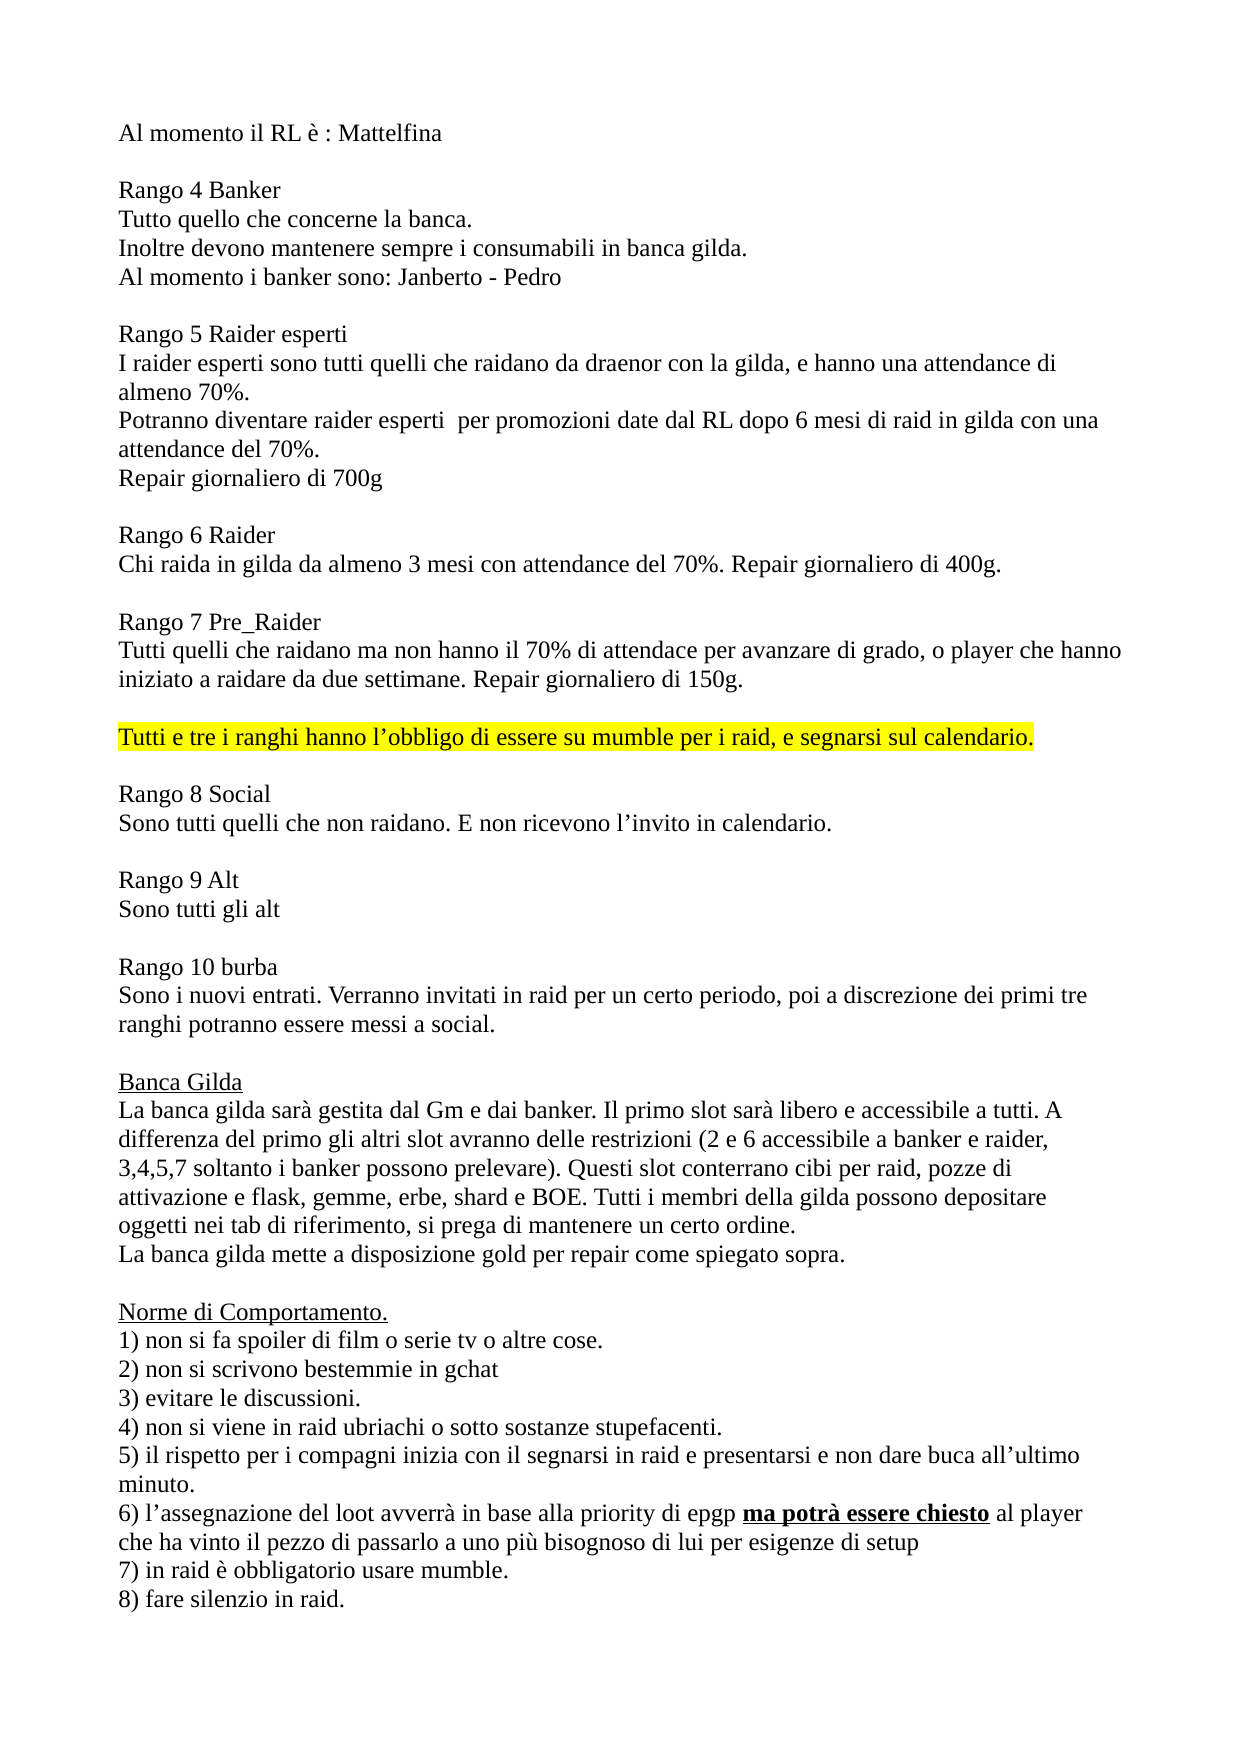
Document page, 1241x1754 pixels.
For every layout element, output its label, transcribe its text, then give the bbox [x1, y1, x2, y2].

text Rango 7 Pre_Raider [118, 607, 1122, 636]
text Tutti e tre i ranghi hanno l’obbligo di essere su mumble per i raid, e segnarsi sul calendario. [118, 722, 1122, 751]
text 7) in raid è obbligatorio usare mumble. [118, 1556, 1122, 1584]
text Tutti quelli che raidano ma non hanno il 70% di attendace per avanzare di grado, o player che hanno iniziato a raidare da due settimane. Repair giornaliero di 150g. [118, 636, 1122, 693]
text Al momento i banker sono: Janberto - Pedro [118, 262, 1122, 291]
text Rango 5 Raider esperti [118, 319, 1122, 348]
text Norme di Comportamento. [118, 1297, 1122, 1326]
text 4) non si viene in raid ubriachi o sotto sostanze stupefacenti. [118, 1412, 1122, 1441]
text Rango 6 Raider [118, 521, 1122, 549]
text I raider esperti sono tutti quelli che raidano da draenor con la gilda, e hanno una attendance di almeno 70%. [118, 348, 1122, 406]
text 3) evitare le discussioni. [118, 1383, 1122, 1412]
text Potranno diventare raider esperti per promozioni date dal RL dopo 6 mesi di raid in gilda con una attendance del 70%. [118, 406, 1122, 463]
text La banca gilda sarà gestita dal Gm e dai banker. Il primo slot sarà libero e accessibile a tutti. A differenza del primo gli altri slot avranno delle restrizioni (2 e 6 accessibile a banker e raider, 3,4,5,7 soltanto i banker possono prelevare). Questi slot conterrano cibi per raid, pozze di attivazione e flask, gemme, erbe, shard e BOE. Tutti i membri della gilda possono depositare oggetti nei tab di riferimento, si prega di mantenere un certo ordine. [118, 1096, 1122, 1239]
text 8) fare silenzio in raid. [118, 1584, 1122, 1613]
text Sono tutti gli alt [118, 894, 1122, 923]
text Rango 8 Social [118, 779, 1122, 808]
text Chi raida in gilda da almeno 3 mesi con attendance del 70%. Repair giornaliero di 400g. [118, 549, 1122, 578]
text Sono i nuovi entrati. Verranno invitati in raid per un certo periodo, poi a discrezione dei primi tre ranghi potranno essere messi a social. [118, 981, 1122, 1038]
text 2) non si scrivono bestemmie in gchat [118, 1354, 1122, 1383]
text La banca gilda mette a disposizione gold per repair come spiegato sopra. [118, 1239, 1122, 1268]
text Rango 4 Banker [118, 176, 1122, 204]
text Repair giornaliero di 700g [118, 463, 1122, 492]
text Tutto quello che concerne la banca. [118, 204, 1122, 233]
text Banca Gilda [118, 1067, 1122, 1096]
text 1) non si fa spoiler di film o serie tv o altre cose. [118, 1326, 1122, 1354]
text 6) l’assegnazione del loot avverrà in base alla priority di epgp ma potrà essere chiesto al player che ha vinto il pezzo di passarlo a uno più bisognoso di lui per esigenze di setup [118, 1498, 1122, 1556]
text 5) il rispetto per i compagni inizia con il segnarsi in raid e presentarsi e non dare buca all’ultimo minuto. [118, 1441, 1122, 1498]
text Rango 9 Alt [118, 866, 1122, 894]
text Sono tutti quelli che non raidano. E non ricevono l’invito in calendario. [118, 808, 1122, 837]
text Inoltre devono mantenere sempre i consumabili in banca gilda. [118, 233, 1122, 262]
text Al momento il RL è : Mattelfina [118, 118, 1122, 147]
text Rango 10 burba [118, 952, 1122, 981]
